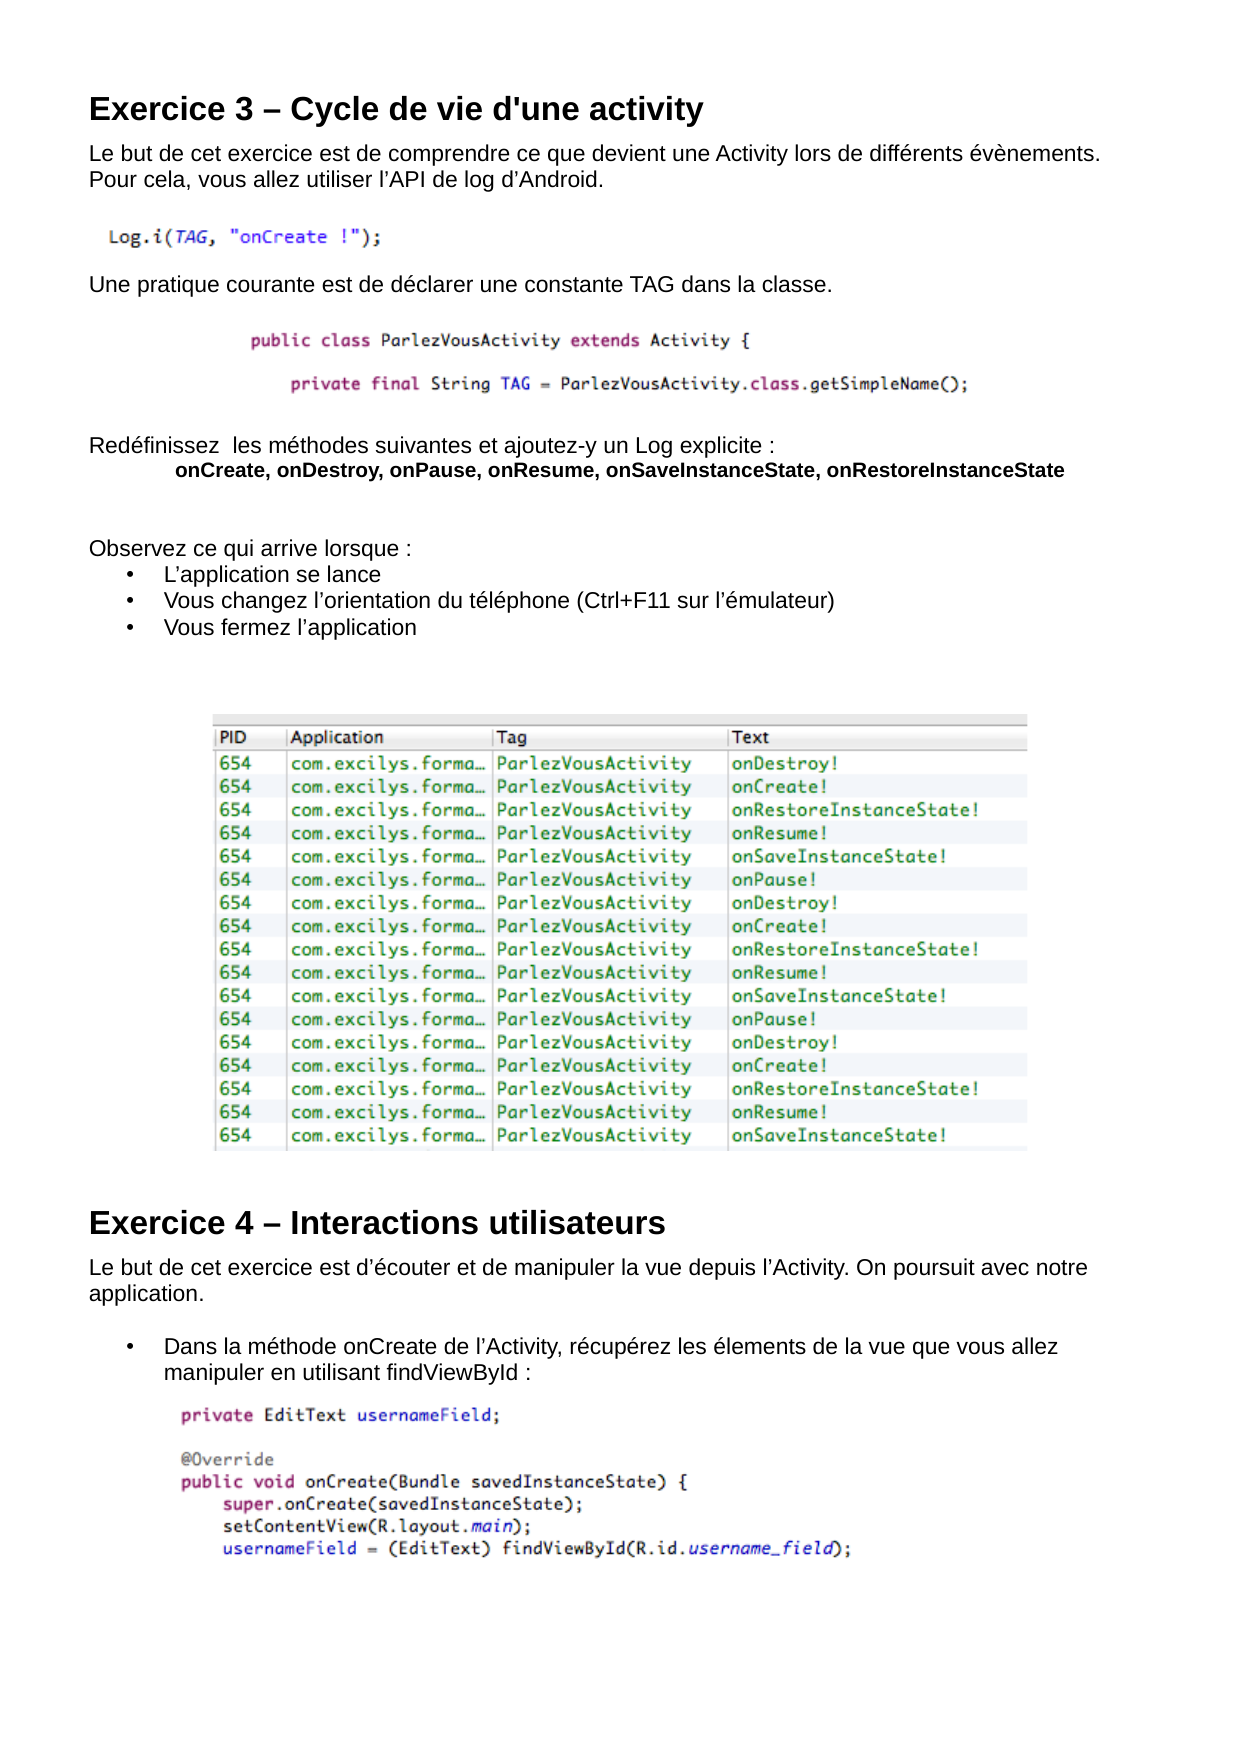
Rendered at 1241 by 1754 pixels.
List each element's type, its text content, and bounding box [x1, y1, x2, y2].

picture [212, 714, 1028, 1151]
text Le but de cet exercice est d’écouter et de manipuler la vue depuis l’Activity. On poursuit avec notre application. [88, 1254, 1152, 1307]
list Vous fermez l’application [126, 614, 1152, 640]
subtitle Exercice 4 – Interactions utilisateurs [88, 1203, 1152, 1241]
text Pour cela, vous allez utiliser l’API de log d’Android. [88, 166, 1152, 192]
list Vous changez l’orientation du téléphone (Ctrl+F11 sur l’émulateur) [126, 587, 1152, 614]
list L’application se lance [126, 561, 1152, 587]
picture [167, 1396, 880, 1584]
list Dans la méthode onCreate de l’Activity, récupérez les élements de la vue que vous allez manipuler en utilisant findViewById : [126, 1333, 1152, 1386]
text Le but de cet exercice est de comprendre ce que devient une Activity lors de différents évènements. [88, 139, 1152, 166]
subtitle Exercice 3 – Cycle de vie d'une activity [88, 88, 1152, 127]
text Observez ce qui arrive lorsque : [88, 535, 1152, 561]
picture [88, 218, 400, 259]
text Une pratique courante est de déclarer une constante TAG dans la classe. [88, 271, 1152, 298]
text onCreate, onDestroy, onPause, onResume, onSaveInstanceState, onRestoreInstanceState [88, 458, 1152, 482]
text Redéfinissez les méthodes suivantes et ajoutez-y un Log explicite : [88, 432, 1152, 458]
picture [250, 326, 990, 407]
